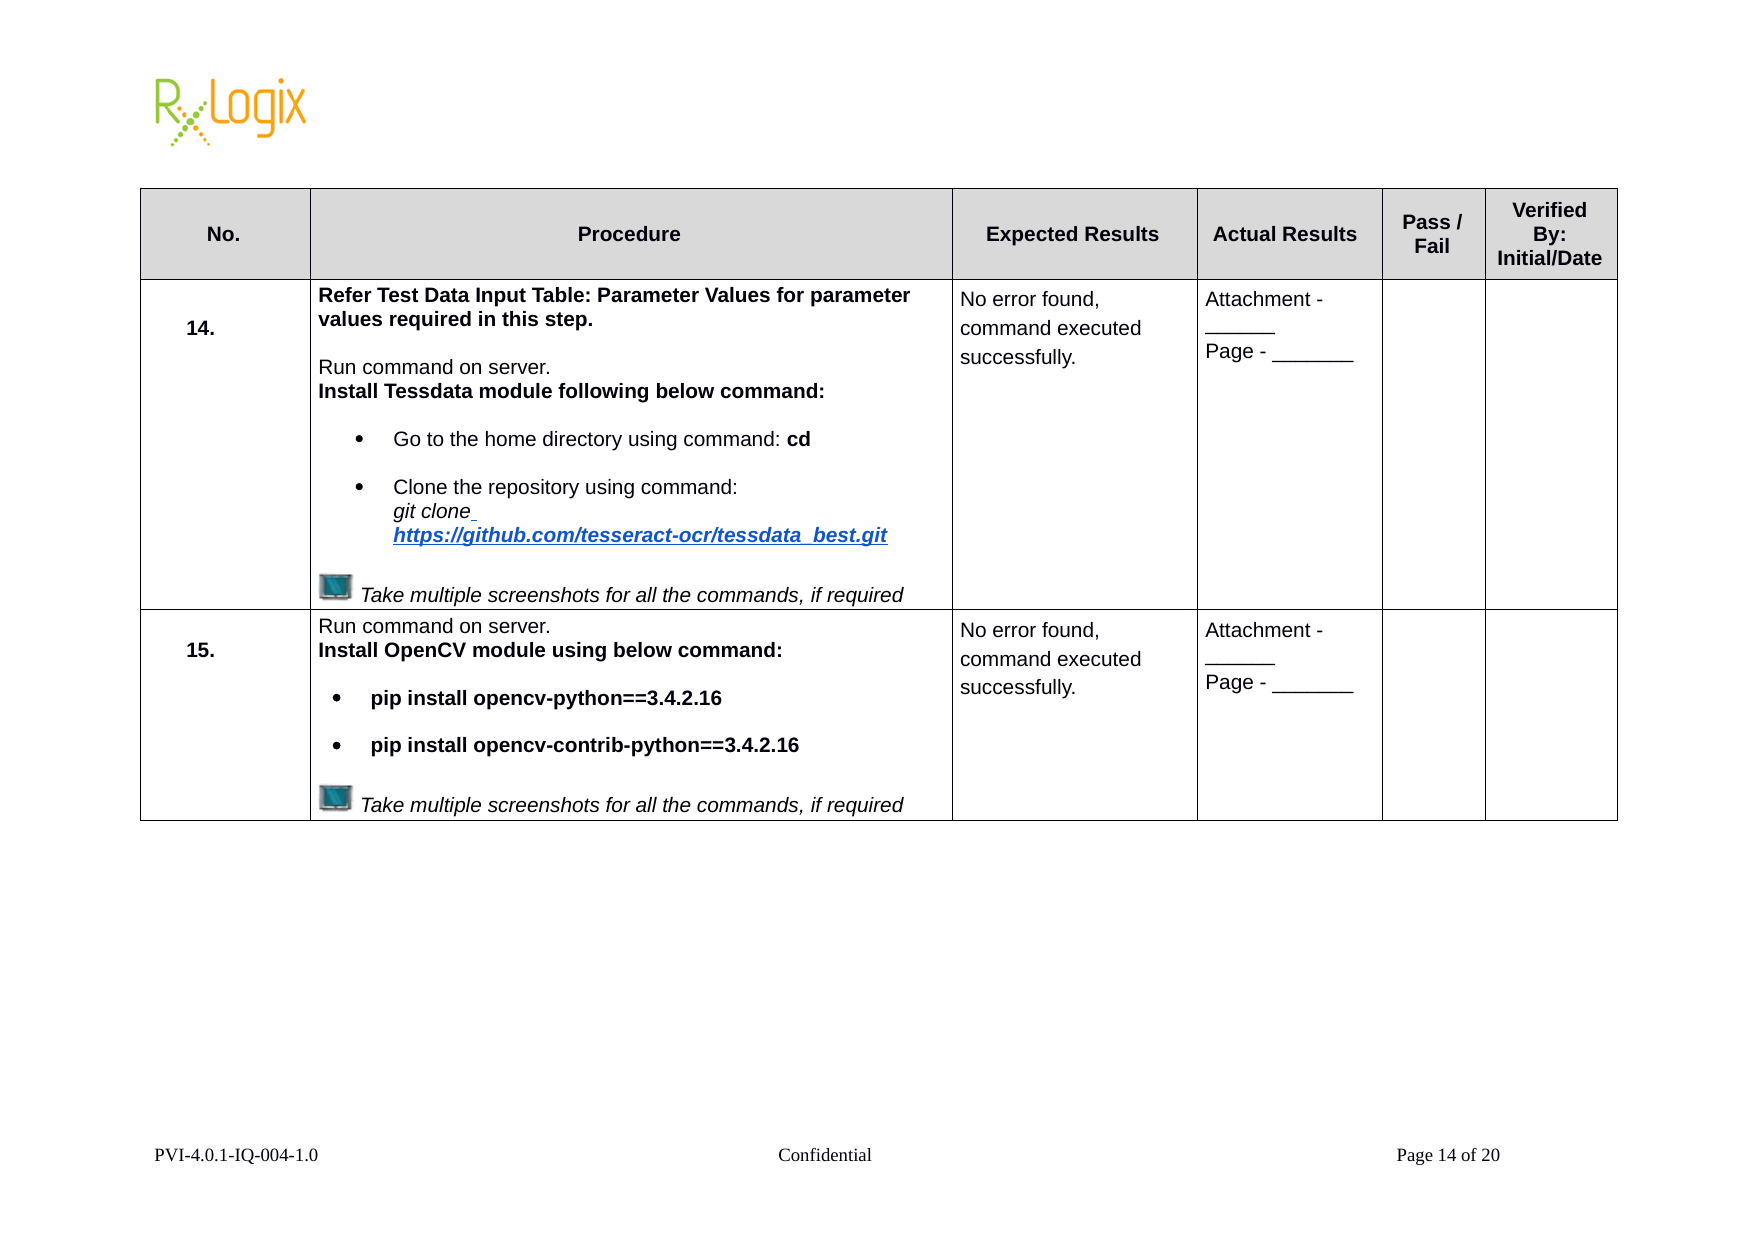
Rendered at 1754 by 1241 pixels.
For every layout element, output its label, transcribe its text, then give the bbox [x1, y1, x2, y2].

table_cell No error found, command executed successfully. [953, 280, 1197, 609]
table_header No. [141, 189, 310, 279]
table_cell Attachment - ______ Page - _______ [1198, 610, 1382, 820]
table_header Procedure [311, 189, 952, 279]
table_header Pass / Fail [1383, 189, 1485, 279]
table_cell Attachment - ______ Page - _______ [1198, 280, 1382, 609]
table_header Verified By: Initial/Date [1486, 189, 1617, 279]
table_cell [141, 280, 310, 609]
table_cell No error found, command executed successfully. [953, 610, 1197, 820]
table_header Actual Results [1198, 189, 1382, 279]
picture [318, 781, 354, 813]
table_cell [1383, 610, 1485, 820]
table_cell [1383, 280, 1485, 609]
picture [150, 75, 311, 150]
table_cell Run command on server. Install OpenCV module using below command: pip install opencv-python==3.4.2.16 pip install opencv-contrib-python==3.4.2.16 Take multiple screenshots for all the commands, if required [311, 610, 952, 820]
table_header Expected Results [953, 189, 1197, 279]
table_cell Refer Test Data Input Table: Parameter Values for parameter values required in this step. Run command on server. Install Tessdata module following below command: Go to the home directory using command: cd Clone the repository using command: git clone https://github.com/tesseract-ocr/tessdata_best.git Take multiple screenshots for all the commands, if required [311, 280, 952, 609]
table_cell [1486, 280, 1617, 609]
picture [318, 570, 354, 602]
table_cell [1486, 610, 1617, 820]
table_cell [141, 610, 310, 820]
